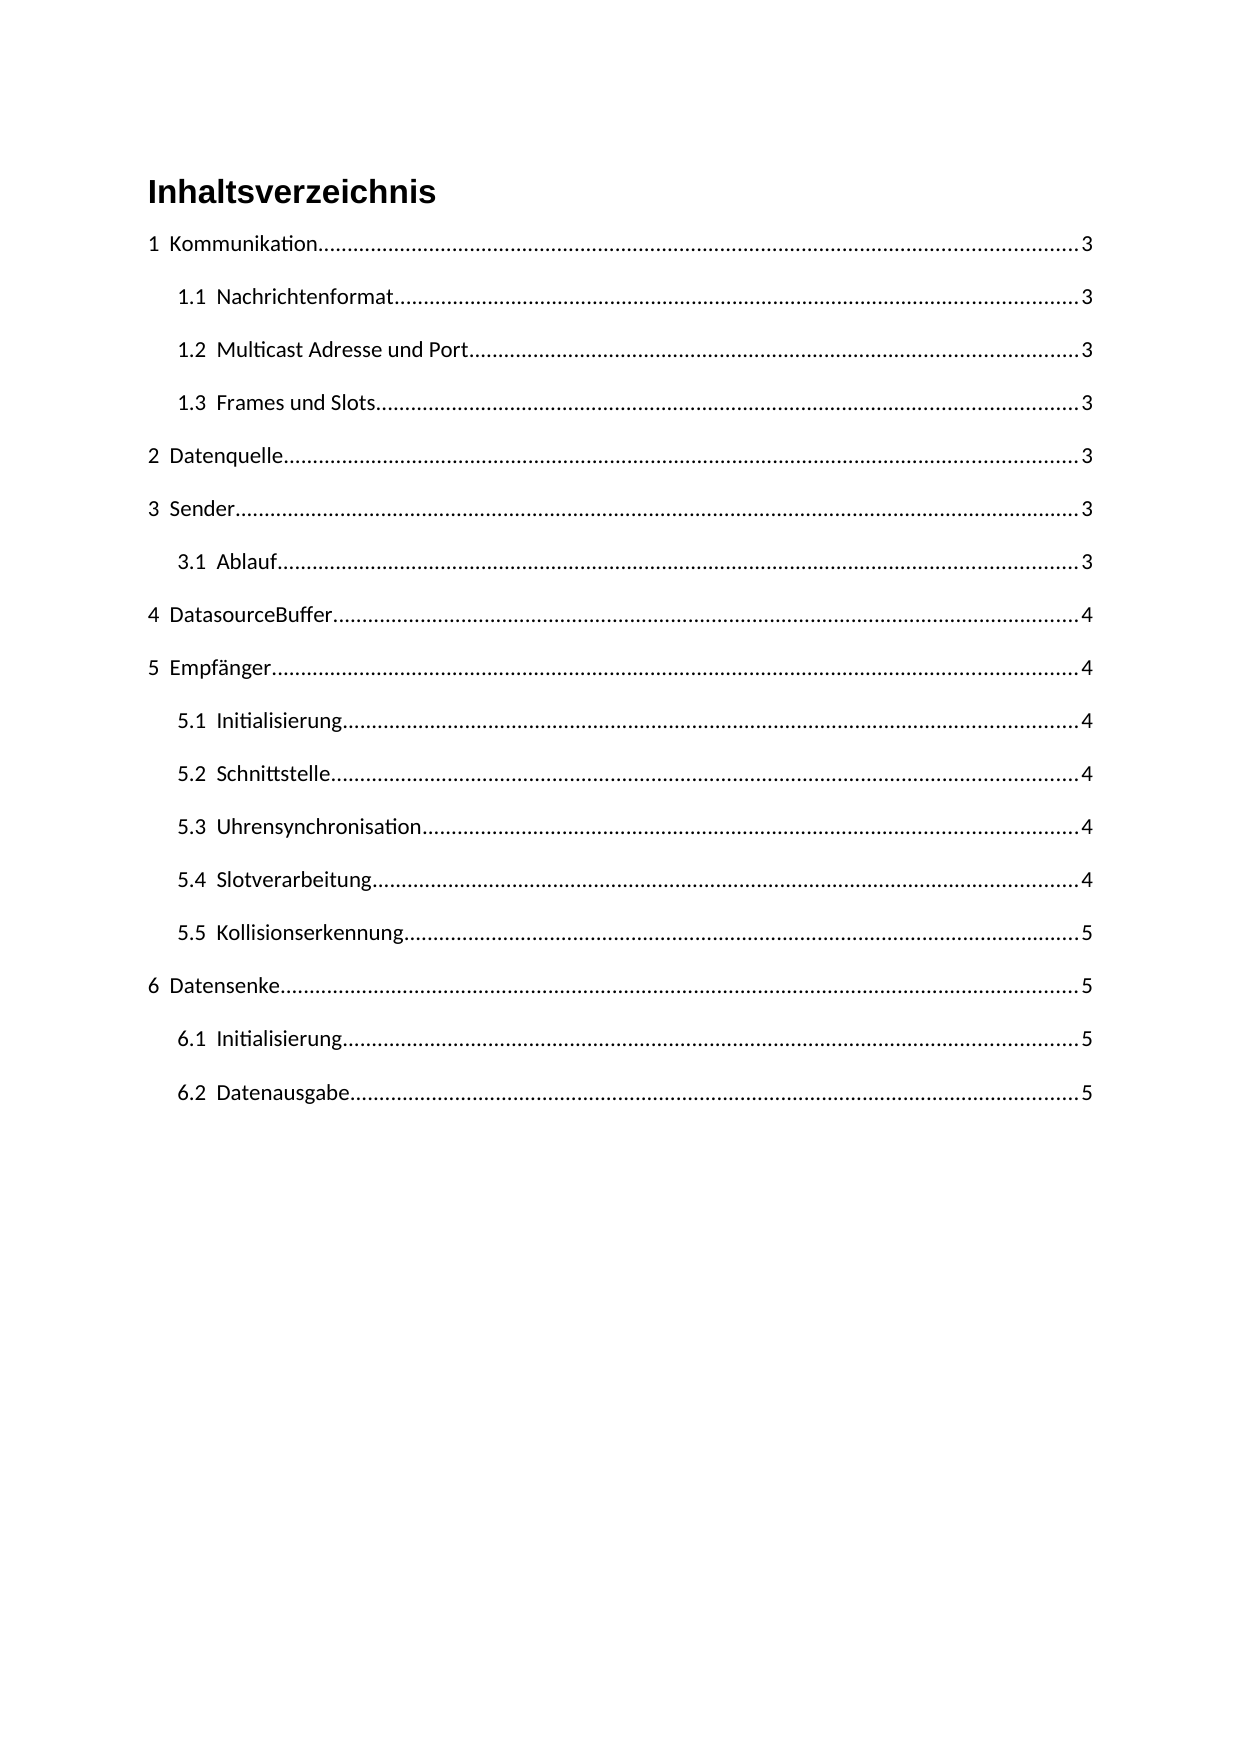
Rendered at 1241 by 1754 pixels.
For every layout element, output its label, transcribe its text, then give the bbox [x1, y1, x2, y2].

text 1.2 Multicast Adresse und Port 3 [177, 335, 1093, 363]
text 3.1 Ablauf 3 [177, 547, 1093, 575]
text 5.1 Initialisierung 4 [177, 706, 1093, 734]
text 2 Datenquelle 3 [148, 441, 1093, 469]
subtitle Inhaltsverzeichnis [148, 173, 1093, 211]
text 5.3 Uhrensynchronisation 4 [177, 812, 1093, 841]
text 5.4 Slotverarbeitung 4 [177, 866, 1093, 893]
text 5 Empfänger 4 [148, 653, 1093, 681]
text 1 Kommunikation 3 [148, 229, 1093, 257]
text 6.2 Datenausgabe 5 [177, 1078, 1093, 1106]
text 4 DatasourceBuffer 4 [148, 600, 1093, 628]
text 5.5 Kollisionserkennung 5 [177, 918, 1093, 947]
text 6.1 Initialisierung 5 [177, 1024, 1093, 1053]
text 1.1 Nachrichtenformat 3 [177, 282, 1093, 310]
text 3 Sender 3 [148, 494, 1093, 522]
text 5.2 Schnittstelle 4 [177, 759, 1093, 787]
text 6 Datensenke 5 [148, 972, 1093, 999]
text 1.3 Frames und Slots 3 [177, 388, 1093, 416]
